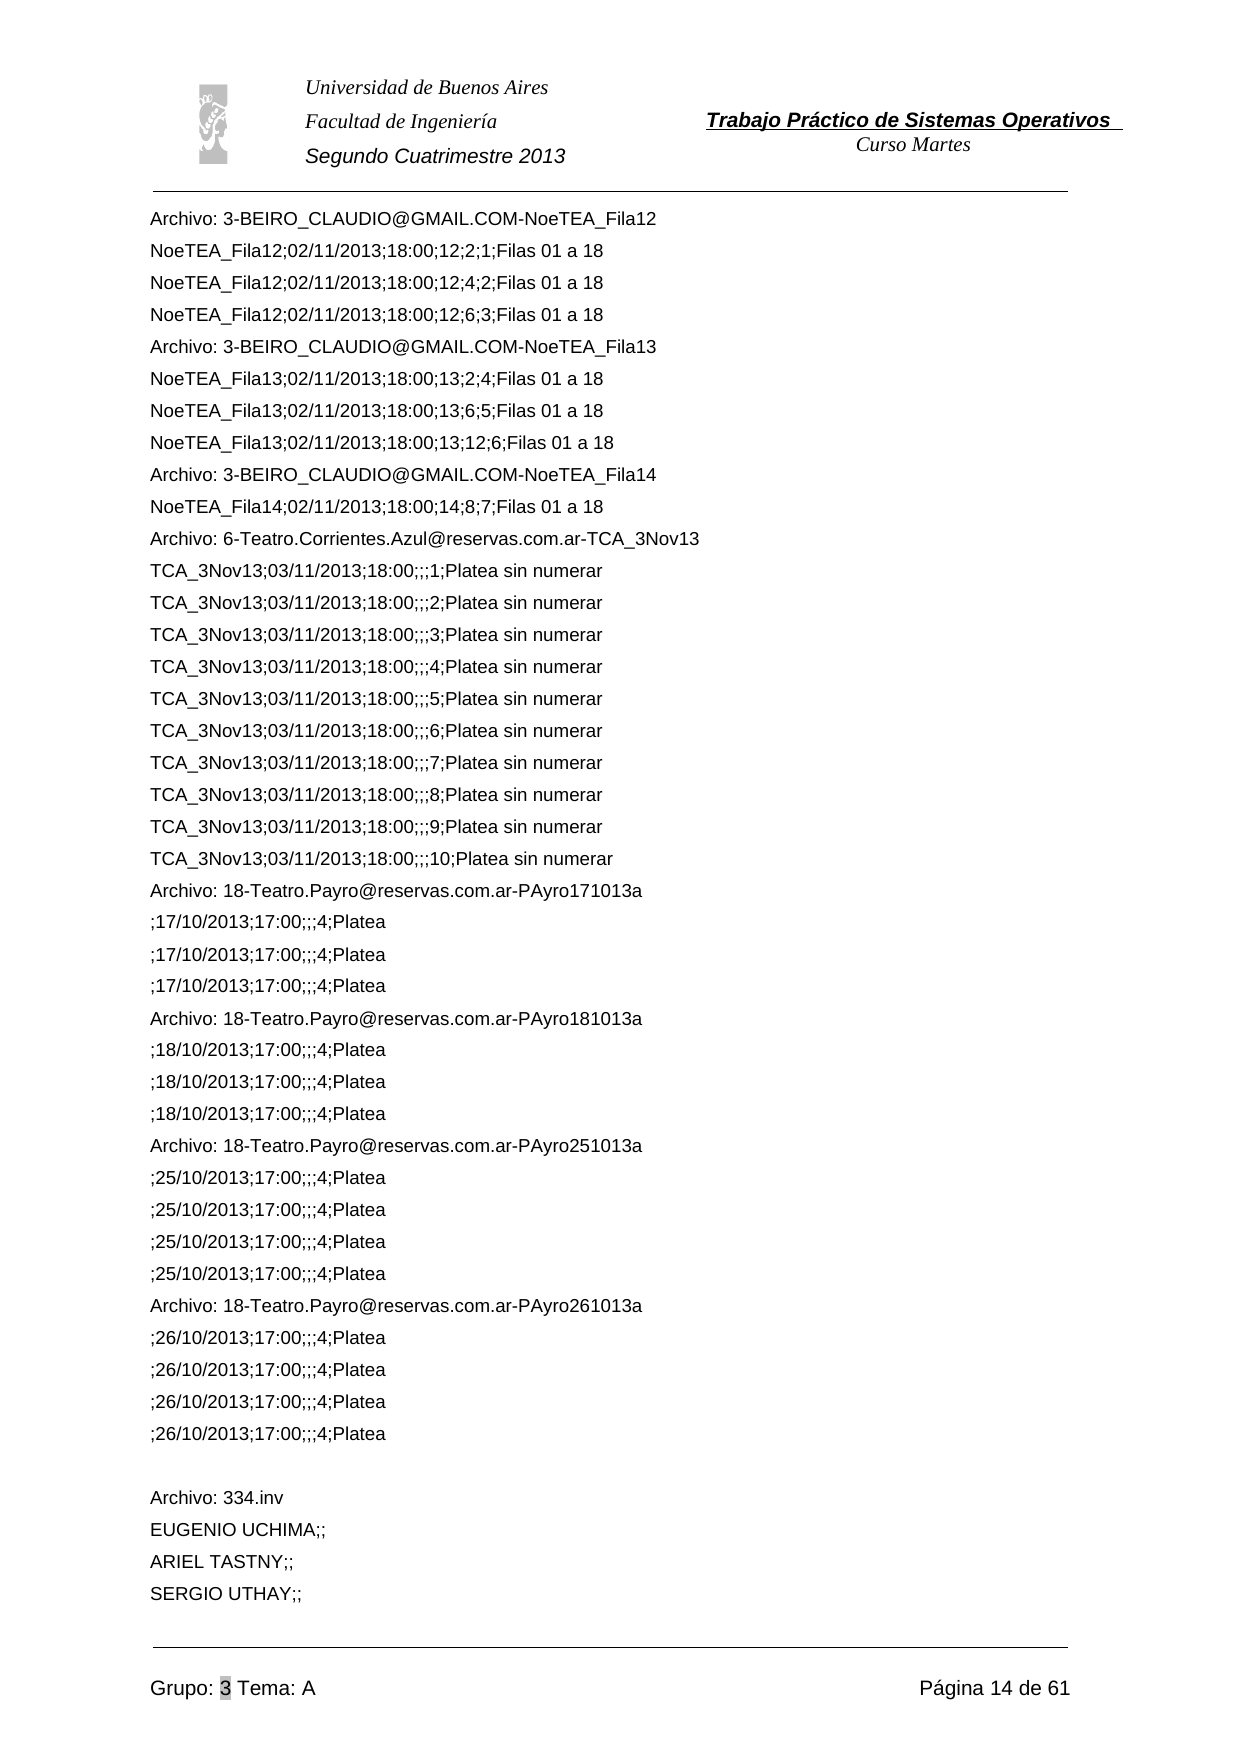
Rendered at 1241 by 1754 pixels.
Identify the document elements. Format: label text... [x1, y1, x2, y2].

text Archivo: 334.inv [150, 1487, 1090, 1508]
text ;18/10/2013;17:00;;;4;Platea [150, 1039, 1090, 1061]
text Archivo: 18-Teatro.Payro@reservas.com.ar-PAyro171013a [150, 879, 1090, 901]
text TCA_3Nov13;03/11/2013;18:00;;;2;Platea sin numerar [150, 592, 1090, 613]
text ARIEL TASTNY;; [150, 1551, 1090, 1572]
text ;18/10/2013;17:00;;;4;Platea [150, 1071, 1090, 1093]
text Archivo: 18-Teatro.Payro@reservas.com.ar-PAyro251013a [150, 1135, 1090, 1157]
text TCA_3Nov13;03/11/2013;18:00;;;8;Platea sin numerar [150, 783, 1090, 805]
text TCA_3Nov13;03/11/2013;18:00;;;5;Platea sin numerar [150, 687, 1090, 709]
text ;25/10/2013;17:00;;;4;Platea [150, 1263, 1090, 1285]
text Archivo: 3-BEIRO_CLAUDIO@GMAIL.COM-NoeTEA_Fila13 [150, 336, 1090, 357]
text TCA_3Nov13;03/11/2013;18:00;;;9;Platea sin numerar [150, 815, 1090, 837]
text ;26/10/2013;17:00;;;4;Platea [150, 1391, 1090, 1413]
text ;26/10/2013;17:00;;;4;Platea [150, 1359, 1090, 1381]
text ;17/10/2013;17:00;;;4;Platea [150, 911, 1090, 933]
text ;25/10/2013;17:00;;;4;Platea [150, 1167, 1090, 1189]
text ;26/10/2013;17:00;;;4;Platea [150, 1327, 1090, 1349]
text NoeTEA_Fila13;02/11/2013;18:00;13;2;4;Filas 01 a 18 [150, 368, 1090, 389]
text ;17/10/2013;17:00;;;4;Platea [150, 943, 1090, 965]
text Archivo: 18-Teatro.Payro@reservas.com.ar-PAyro261013a [150, 1295, 1090, 1317]
text NoeTEA_Fila13;02/11/2013;18:00;13;12;6;Filas 01 a 18 [150, 432, 1090, 453]
text Archivo: 6-Teatro.Corrientes.Azul@reservas.com.ar-TCA_3Nov13 [150, 528, 1090, 549]
text ;17/10/2013;17:00;;;4;Platea [150, 975, 1090, 997]
text TCA_3Nov13;03/11/2013;18:00;;;6;Platea sin numerar [150, 719, 1090, 741]
text NoeTEA_Fila12;02/11/2013;18:00;12;6;3;Filas 01 a 18 [150, 304, 1090, 325]
text NoeTEA_Fila14;02/11/2013;18:00;14;8;7;Filas 01 a 18 [150, 496, 1090, 517]
text TCA_3Nov13;03/11/2013;18:00;;;3;Platea sin numerar [150, 623, 1090, 645]
text SERGIO UTHAY;; [150, 1583, 1090, 1604]
picture [198, 82, 231, 166]
text TCA_3Nov13;03/11/2013;18:00;;;1;Platea sin numerar [150, 559, 1090, 581]
text NoeTEA_Fila13;02/11/2013;18:00;13;6;5;Filas 01 a 18 [150, 400, 1090, 421]
text TCA_3Nov13;03/11/2013;18:00;;;10;Platea sin numerar [150, 847, 1090, 869]
text Archivo: 3-BEIRO_CLAUDIO@GMAIL.COM-NoeTEA_Fila12 [150, 208, 1090, 229]
text ;26/10/2013;17:00;;;4;Platea [150, 1423, 1090, 1444]
text ;25/10/2013;17:00;;;4;Platea [150, 1199, 1090, 1221]
text Archivo: 18-Teatro.Payro@reservas.com.ar-PAyro181013a [150, 1007, 1090, 1029]
text EUGENIO UCHIMA;; [150, 1519, 1090, 1541]
text ;25/10/2013;17:00;;;4;Platea [150, 1231, 1090, 1253]
text NoeTEA_Fila12;02/11/2013;18:00;12;2;1;Filas 01 a 18 [150, 240, 1090, 261]
text ;18/10/2013;17:00;;;4;Platea [150, 1103, 1090, 1125]
text TCA_3Nov13;03/11/2013;18:00;;;7;Platea sin numerar [150, 751, 1090, 773]
text Archivo: 3-BEIRO_CLAUDIO@GMAIL.COM-NoeTEA_Fila14 [150, 464, 1090, 485]
text NoeTEA_Fila12;02/11/2013;18:00;12;4;2;Filas 01 a 18 [150, 272, 1090, 293]
text TCA_3Nov13;03/11/2013;18:00;;;4;Platea sin numerar [150, 656, 1090, 677]
